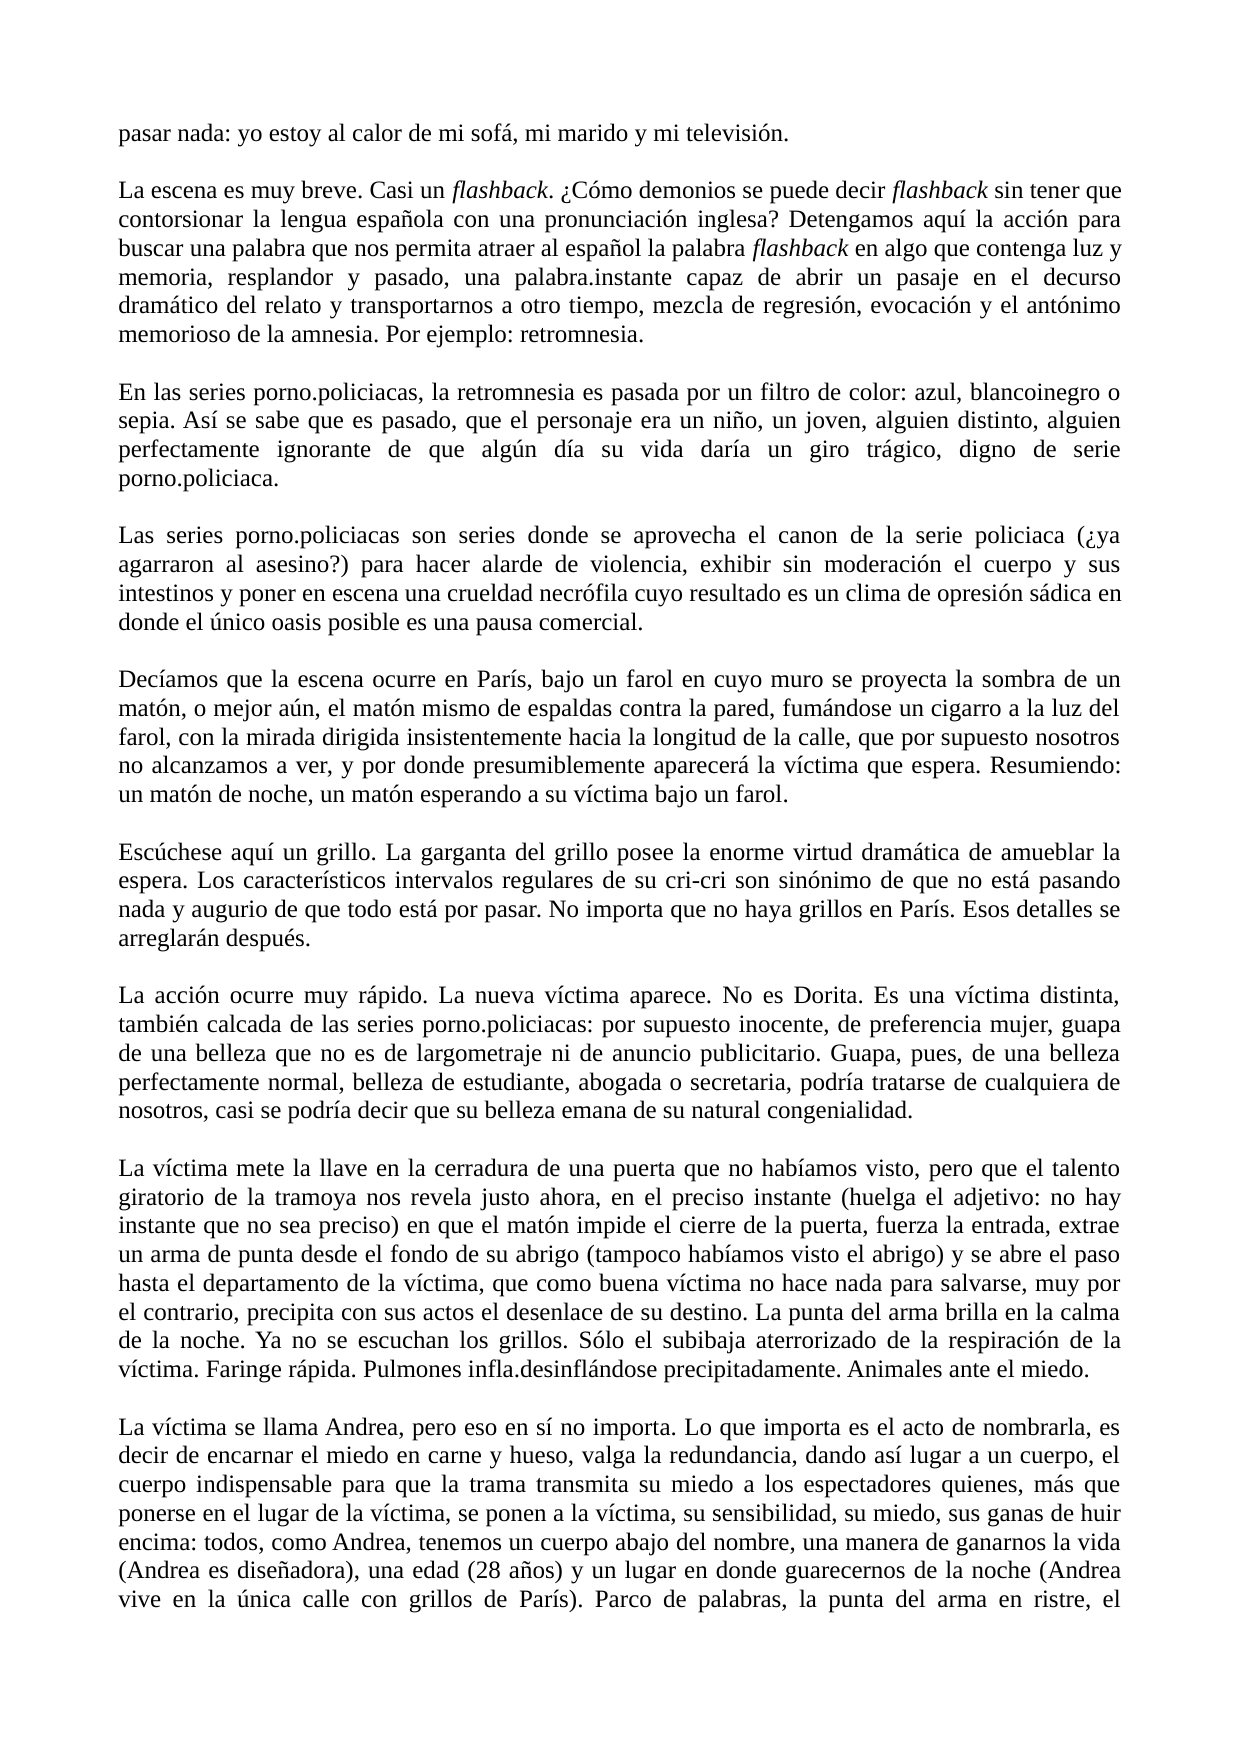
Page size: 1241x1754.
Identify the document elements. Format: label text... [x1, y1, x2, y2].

text La acción ocurre muy rápido. La nueva víctima aparece. No es Dorita. Es una víctima distinta, también calcada de las series porno.policiacas: por supuesto inocente, de preferencia mujer, guapa de una belleza que no es de largometraje ni de anuncio publicitario. Guapa, pues, de una belleza perfectamente normal, belleza de estudiante, abogada o secretaria, podría tratarse de cualquiera de nosotros, casi se podría decir que su belleza emana de su natural congenialidad. [118, 981, 1122, 1124]
text Escúchese aquí un grillo. La garganta del grillo posee la enorme virtud dramática de amueblar la espera. Los característicos intervalos regulares de su cri-cri son sinónimo de que no está pasando nada y augurio de que todo está por pasar. No importa que no haya grillos en París. Esos detalles se arreglarán después. [118, 837, 1122, 952]
text En las series porno.policiacas, la retromnesia es pasada por un filtro de color: azul, blancoinegro o sepia. Así se sabe que es pasado, que el personaje era un niño, un joven, alguien distinto, alguien perfectamente ignorante de que algún día su vida daría un giro trágico, digno de serie porno.policiaca. [118, 377, 1122, 492]
text pasar nada: yo estoy al calor de mi sofá, mi marido y mi televisión. [118, 118, 1122, 147]
text Las series porno.policiacas son series donde se aprovecha el canon de la serie policiaca (¿ya agarraron al asesino?) para hacer alarde de violencia, exhibir sin moderación el cuerpo y sus intestinos y poner en escena una crueldad necrófila cuyo resultado es un clima de opresión sádica en donde el único oasis posible es una pausa comercial. [118, 521, 1122, 636]
text La escena es muy breve. Casi un flashback. ¿Cómo demonios se puede decir flashback sin tener que contorsionar la lengua española con una pronunciación inglesa? Detengamos aquí la acción para buscar una palabra que nos permita atraer al español la palabra flashback en algo que contenga luz y memoria, resplandor y pasado, una palabra.instante capaz de abrir un pasaje en el decurso dramático del relato y transportarnos a otro tiempo, mezcla de regresión, evocación y el antónimo memorioso de la amnesia. Por ejemplo: retromnesia. [118, 176, 1122, 348]
text La víctima mete la llave en la cerradura de una puerta que no habíamos visto, pero que el talento giratorio de la tramoya nos revela justo ahora, en el preciso instante (huelga el adjetivo: no hay instante que no sea preciso) en que el matón impide el cierre de la puerta, fuerza la entrada, extrae un arma de punta desde el fondo de su abrigo (tampoco habíamos visto el abrigo) y se abre el paso hasta el departamento de la víctima, que como buena víctima no hace nada para salvarse, muy por el contrario, precipita con sus actos el desenlace de su destino. La punta del arma brilla en la calma de la noche. Ya no se escuchan los grillos. Sólo el subibaja aterrorizado de la respiración de la víctima. Faringe rápida. Pulmones infla.desinflándose precipitadamente. Animales ante el miedo. [118, 1153, 1122, 1383]
text La víctima se llama Andrea, pero eso en sí no importa. Lo que importa es el acto de nombrarla, es decir de encarnar el miedo en carne y hueso, valga la redundancia, dando así lugar a un cuerpo, el cuerpo indispensable para que la trama transmita su miedo a los espectadores quienes, más que ponerse en el lugar de la víctima, se ponen a la víctima, su sensibilidad, su miedo, sus ganas de huir encima: todos, como Andrea, tenemos un cuerpo abajo del nombre, una manera de ganarnos la vida (Andrea es diseñadora), una edad (28 años) y un lugar en donde guarecernos de la noche (Andrea vive en la única calle con grillos de París). Parco de palabras, la punta del arma en ristre, el [118, 1412, 1122, 1613]
text Decíamos que la escena ocurre en París, bajo un farol en cuyo muro se proyecta la sombra de un matón, o mejor aún, el matón mismo de espaldas contra la pared, fumándose un cigarro a la luz del farol, con la mirada dirigida insistentemente hacia la longitud de la calle, que por supuesto nosotros no alcanzamos a ver, y por donde presumiblemente aparecerá la víctima que espera. Resumiendo: un matón de noche, un matón esperando a su víctima bajo un farol. [118, 664, 1122, 808]
